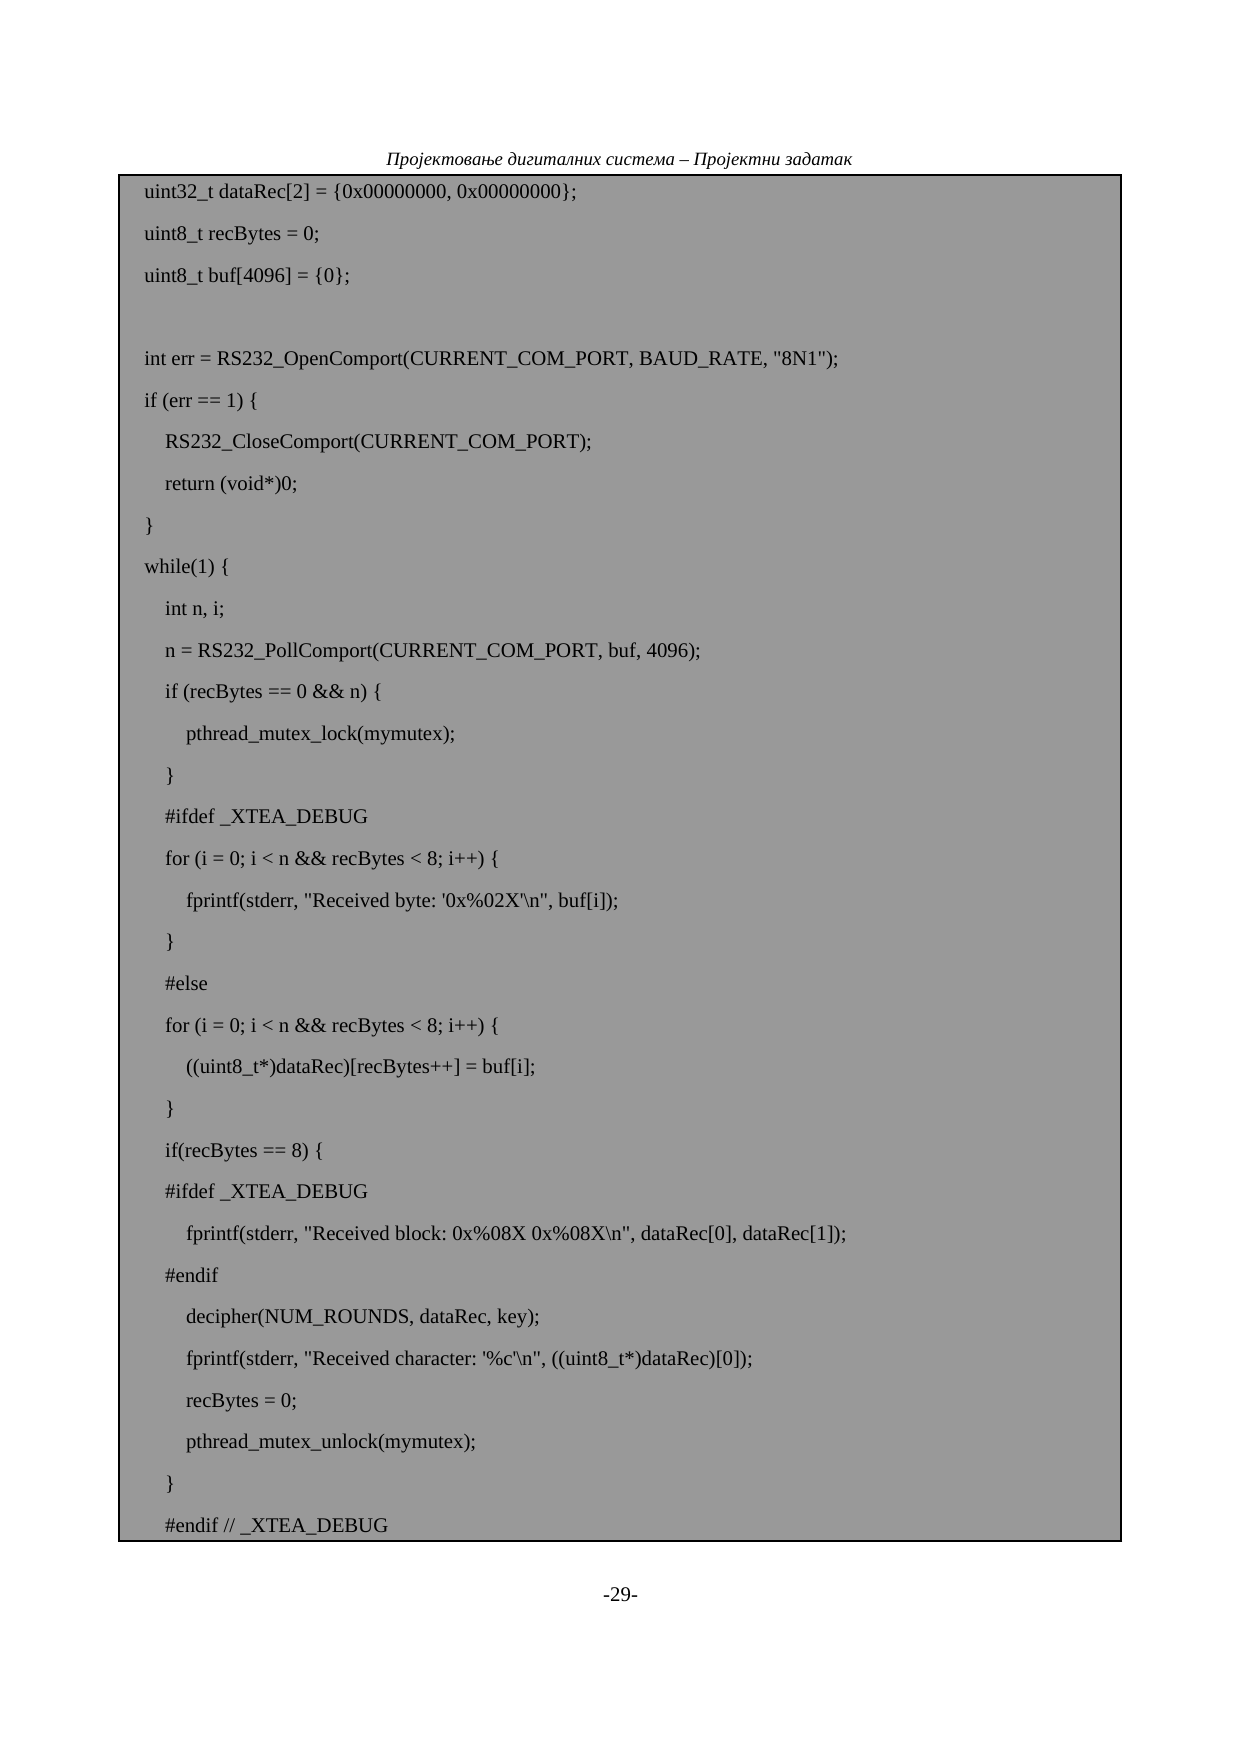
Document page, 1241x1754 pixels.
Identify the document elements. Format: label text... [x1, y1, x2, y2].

text pthread_mutex_lock(mymutex); [120, 716, 1120, 750]
text fprintf(stderr, "Received character: '%c'\n", ((uint8_t*)dataRec)[0]); [120, 1341, 1120, 1375]
text decipher(NUM_ROUNDS, dataRec, key); [120, 1299, 1120, 1334]
text } [120, 1466, 1120, 1500]
text uint32_t dataRec[2] = {0x00000000, 0x00000000}; [120, 176, 1120, 209]
text int n, i; [120, 591, 1120, 625]
text #ifdef _XTEA_DEBUG [120, 1174, 1120, 1209]
text while(1) { [120, 549, 1120, 584]
text for (i = 0; i < n && recBytes < 8; i++) { [120, 1008, 1120, 1042]
text fprintf(stderr, "Received block: 0x%08X 0x%08X\n", dataRec[0], dataRec[1]); [120, 1216, 1120, 1250]
text #ifdef _XTEA_DEBUG [120, 799, 1120, 834]
text fprintf(stderr, "Received byte: '0x%02X'\n", buf[i]); [120, 883, 1120, 917]
text RS232_CloseComport(CURRENT_COM_PORT); [120, 424, 1120, 459]
text return (void*)0; [120, 466, 1120, 500]
text for (i = 0; i < n && recBytes < 8; i++) { [120, 841, 1120, 875]
text } [120, 924, 1120, 959]
text #endif [120, 1258, 1120, 1292]
text recBytes = 0; [120, 1383, 1120, 1417]
text if (err == 1) { [120, 383, 1120, 417]
text pthread_mutex_unlock(mymutex); [120, 1424, 1120, 1459]
text ((uint8_t*)dataRec)[recBytes++] = buf[i]; [120, 1049, 1120, 1084]
text n = RS232_PollComport(CURRENT_COM_PORT, buf, 4096); [120, 633, 1120, 667]
text if(recBytes == 8) { [120, 1133, 1120, 1167]
text #else [120, 966, 1120, 1000]
text uint8_t recBytes = 0; [120, 216, 1120, 250]
text int err = RS232_OpenComport(CURRENT_COM_PORT, BAUD_RATE, "8N1"); [120, 341, 1120, 375]
text } [120, 1091, 1120, 1125]
text if (recBytes == 0 && n) { [120, 674, 1120, 709]
text } [120, 758, 1120, 792]
text #endif // _XTEA_DEBUG [120, 1508, 1120, 1540]
text } [120, 508, 1120, 542]
text uint8_t buf[4096] = {0}; [120, 258, 1120, 292]
